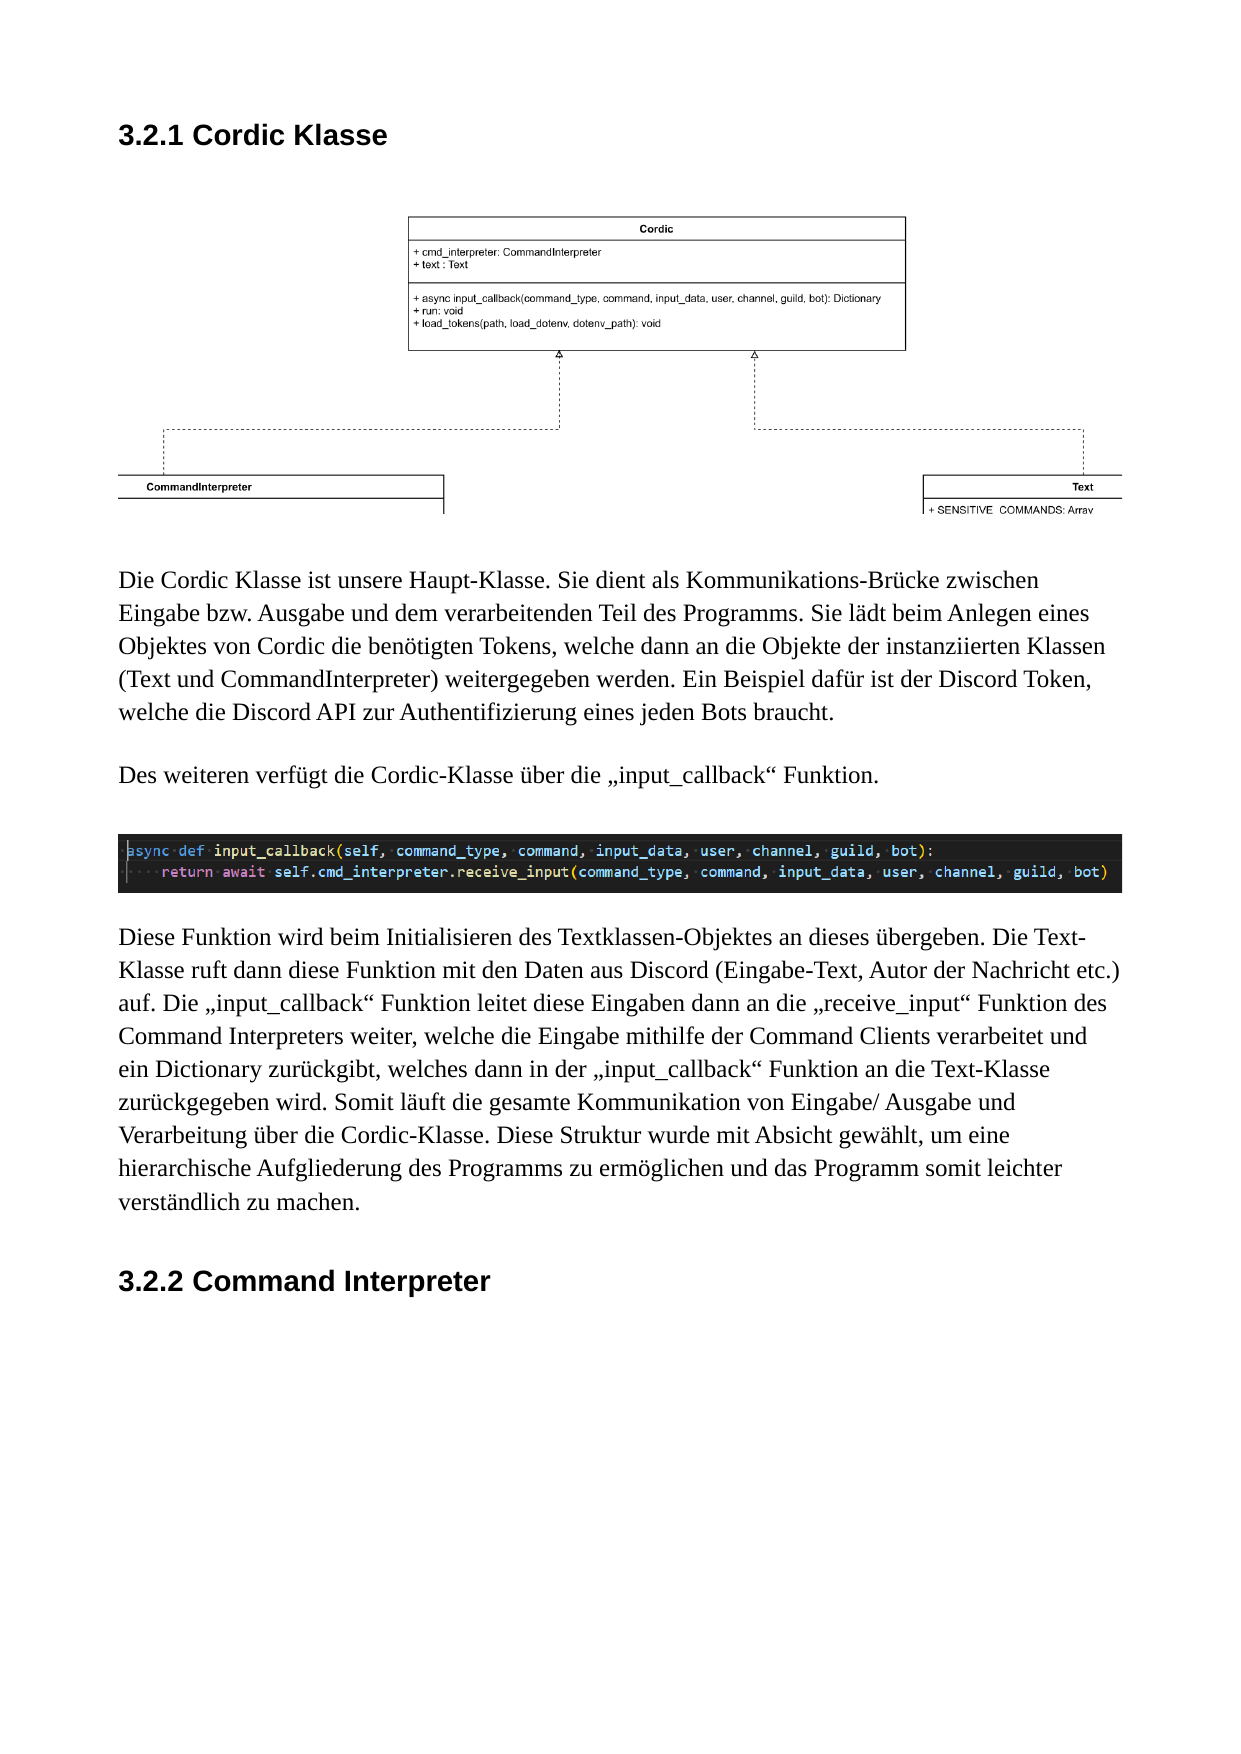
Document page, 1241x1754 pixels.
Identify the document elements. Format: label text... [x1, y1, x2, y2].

picture [118, 834, 1123, 893]
text Diese Funktion wird beim Initialisieren des Textklassen-Objektes an dieses übergeben. Die Text-Klasse ruft dann diese Funktion mit den Daten aus Discord (Eingabe-Text, Autor der Nachricht etc.) auf. Die „input_callback“ Funktion leitet diese Eingaben dann an die „receive_input“ Funktion des Command Interpreters weiter, welche die Eingabe mithilfe der Command Clients verarbeitet und ein Dictionary zurückgibt, welches dann in der „input_callback“ Funktion an die Text-Klasse zurückgegeben wird. Somit läuft die gesamte Kommunikation von Eingabe/ Ausgabe und Verarbeitung über die Cordic-Klasse. Diese Struktur wurde mit Absicht gewählt, um eine hierarchische Aufgliederung des Programms zu ermöglichen und das Programm somit leichter verständlich zu machen. [118, 922, 1122, 1215]
subtitle Command Interpreter [118, 1264, 1122, 1297]
picture [118, 182, 1123, 514]
subtitle Cordic Klasse [118, 118, 1122, 152]
text Die Cordic Klasse ist unsere Haupt-Klasse. Sie dient als Kommunikations-Brücke zwischen Eingabe bzw. Ausgabe und dem verarbeitenden Teil des Programms. Sie lädt beim Anlegen eines Objektes von Cordic die benötigten Tokens, welche dann an die Objekte der instanziierten Klassen (Text und CommandInterpreter) weitergegeben werden. Ein Beispiel dafür ist der Discord Token, welche die Discord API zur Authentifizierung eines jeden Bots braucht. [118, 565, 1122, 726]
text Des weiteren verfügt die Cordic-Klasse über die „input_callback“ Funktion. [118, 760, 1122, 789]
